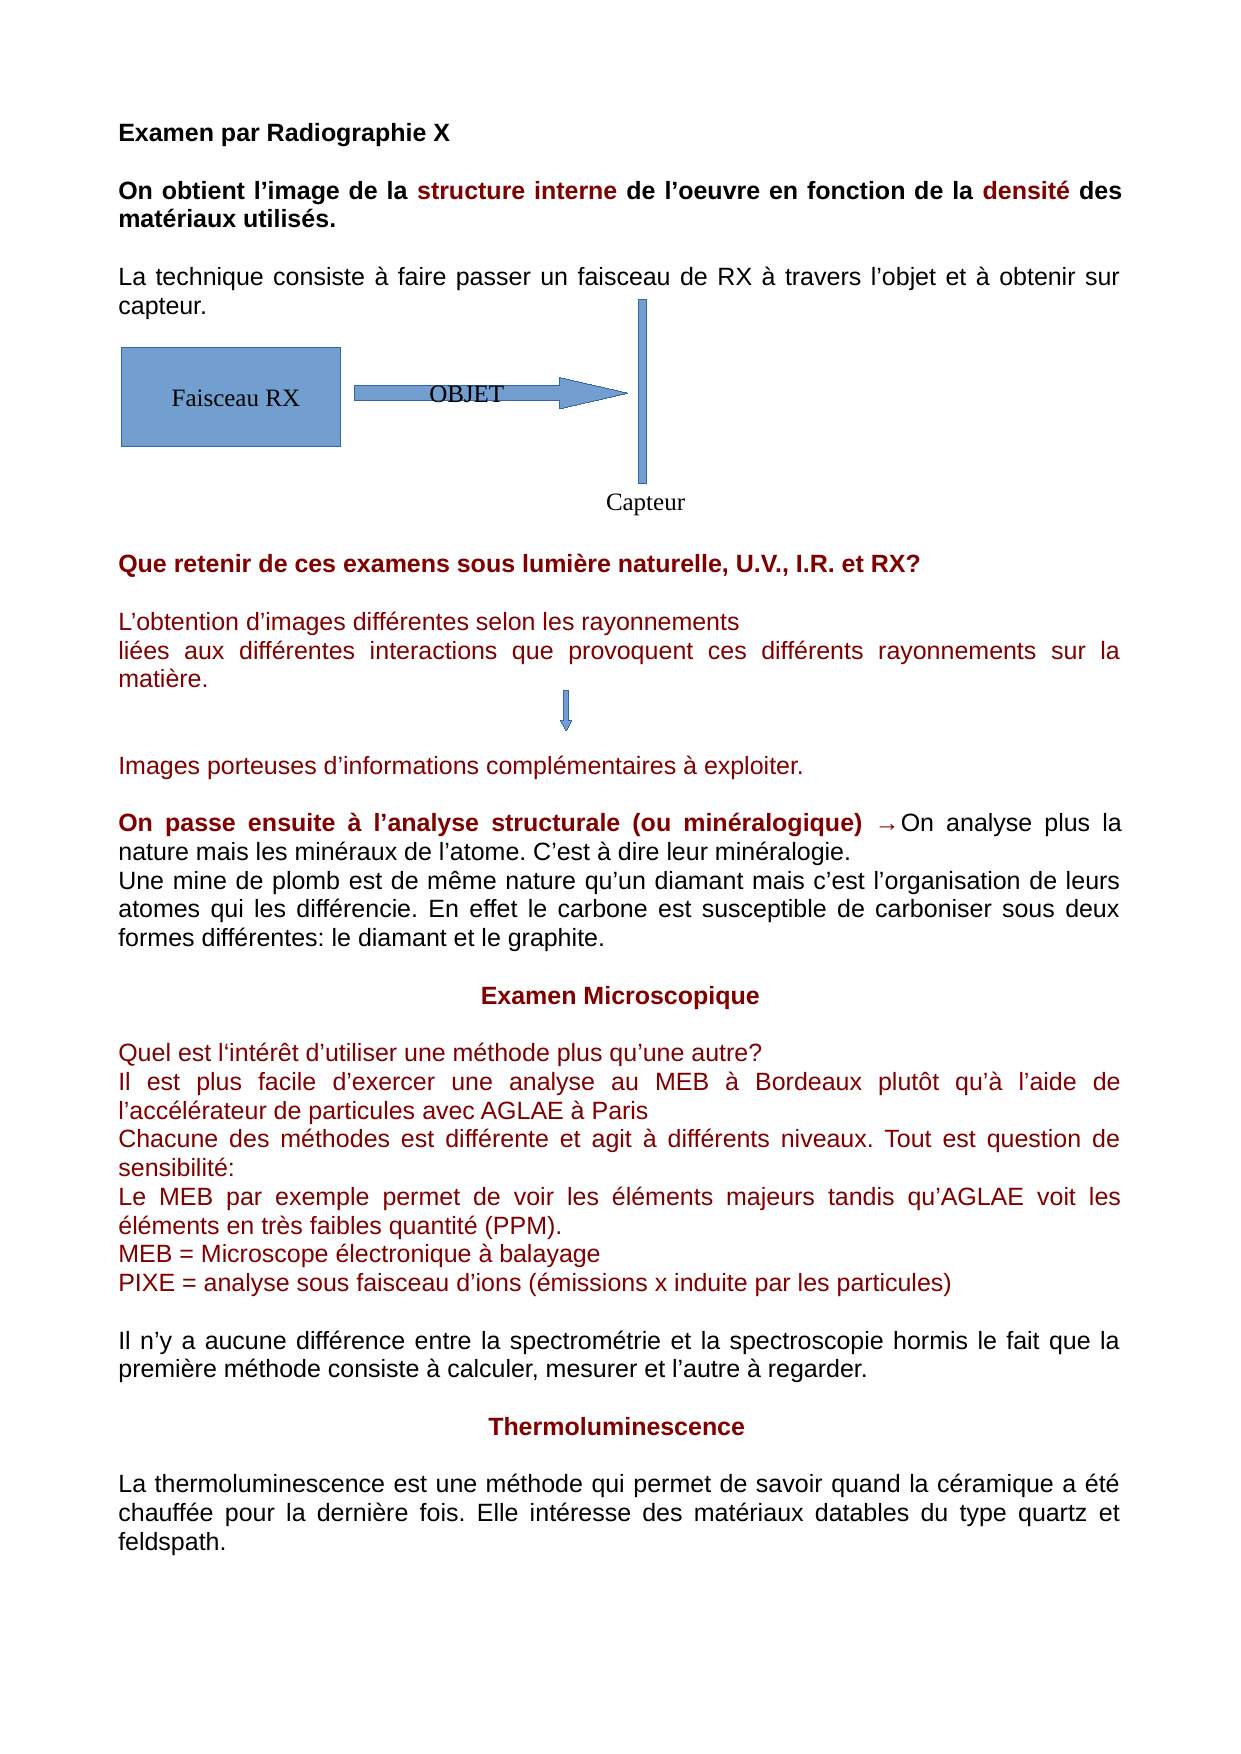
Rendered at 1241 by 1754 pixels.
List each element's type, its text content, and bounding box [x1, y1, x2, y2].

list La thermoluminescence est une méthode qui permet de savoir quand la céramique a été chauffée pour la dernière fois. Elle intéresse des matériaux datables du type quartz et feldspath. [118, 1469, 1122, 1556]
list Chacune des méthodes est différente et agit à différents niveaux. Tout est question de sensibilité: [118, 1124, 1122, 1182]
list Le MEB par exemple permet de voir les éléments majeurs tandis qu’AGLAE voit les éléments en très faibles quantité (PPM). [118, 1182, 1122, 1239]
list PIXE = analyse sous faisceau d’ions (émissions x induite par les particules) [118, 1268, 1122, 1297]
list MEB = Microscope électronique à balayage [118, 1239, 1122, 1268]
list L’obtention d’images différentes selon les rayonnements [118, 607, 1122, 636]
list Images porteuses d’informations complémentaires à exploiter. [118, 751, 1122, 779]
list Il est plus facile d’exercer une analyse au MEB à Bordeaux plutôt qu’à l’aide de l’accélérateur de particules avec AGLAE à Paris [118, 1067, 1122, 1124]
list Une mine de plomb est de même nature qu’un diamant mais c’est l’organisation de leurs atomes qui les différencie. En effet le carbone est susceptible de carboniser sous deux formes différentes: le diamant et le graphite. [118, 866, 1122, 952]
list On obtient l’image de la structure interne de l’oeuvre en fonction de la densité des matériaux utilisés. [118, 176, 1122, 233]
list Quel est l‘intérêt d’utiliser une méthode plus qu’une autre? [118, 1038, 1122, 1067]
list La technique consiste à faire passer un faisceau de RX à travers l’objet et à obtenir sur capteur. [118, 262, 1122, 319]
list Thermoluminescence [118, 1412, 1122, 1441]
list liées aux différentes interactions que provoquent ces différents rayonnements sur la matière. [118, 636, 1122, 693]
list Que retenir de ces examens sous lumière naturelle, U.V., I.R. et RX? [118, 549, 1122, 578]
list On passe ensuite à l’analyse structurale (ou minéralogique) →On analyse plus la nature mais les minéraux de l’atome. C’est à dire leur minéralogie. [118, 808, 1122, 866]
list Il n’y a aucune différence entre la spectrométrie et la spectroscopie hormis le fait que la première méthode consiste à calculer, mesurer et l’autre à regarder. [118, 1326, 1122, 1383]
list Examen par Radiographie X [118, 118, 1122, 147]
list Examen Microscopique [118, 981, 1122, 1009]
